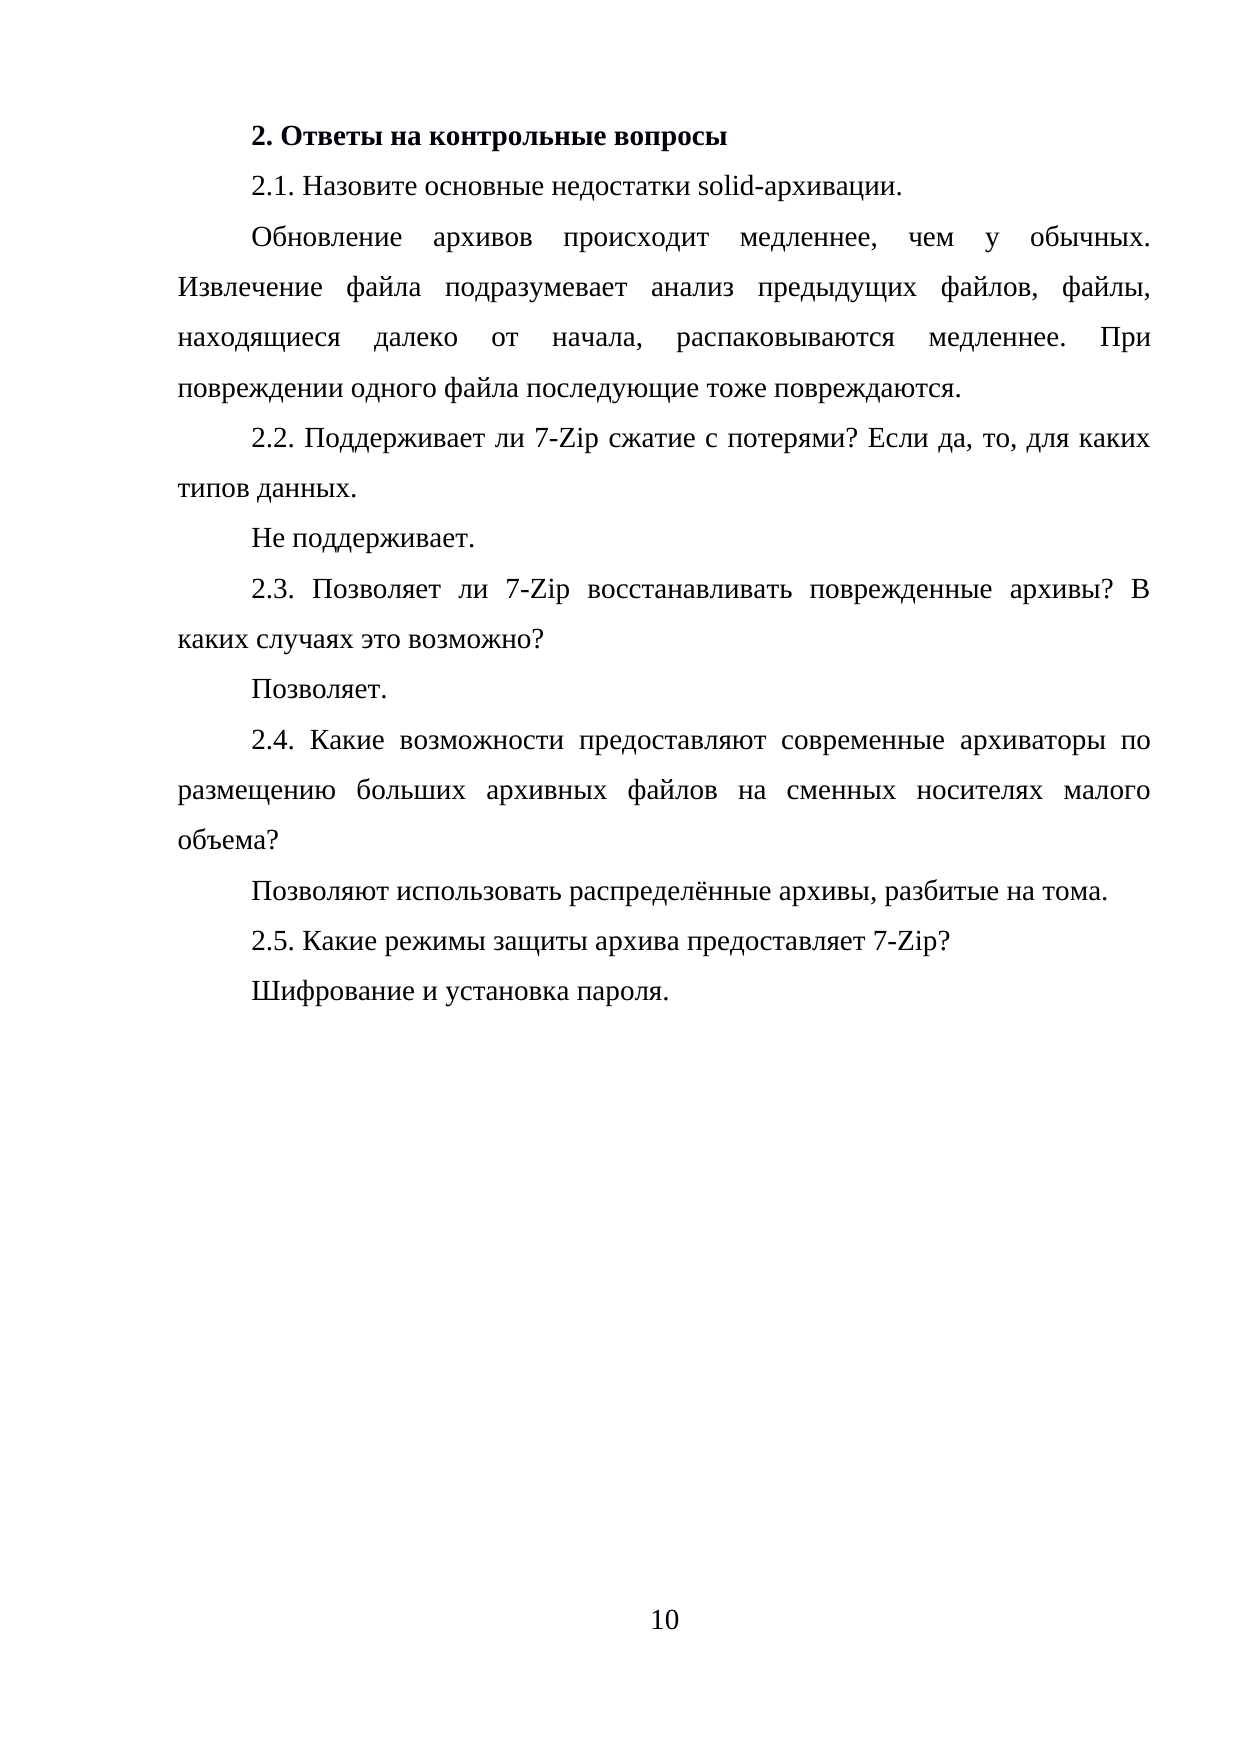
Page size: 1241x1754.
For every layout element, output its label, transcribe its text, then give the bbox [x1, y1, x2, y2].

text 2.2. Поддерживает ли 7-Zip сжатие с потерями? Если да, то, для каких типов данных. [177, 420, 1152, 504]
text 2.1. Назовите основные недостатки solid-архивации. [177, 168, 1152, 202]
text Позволяет. [177, 672, 1152, 705]
text Шифрование и установка пароля. [177, 973, 1152, 1007]
subtitle 2. Ответы на контрольные вопросы [177, 118, 1152, 152]
text Не поддерживает. [177, 521, 1152, 554]
text Обновление архивов происходит медленнее, чем у обычных. Извлечение файла подразумевает анализ предыдущих файлов, файлы, находящиеся далеко от начала, распаковываются медленнее. При повреждении одного файла последующие тоже повреждаются. [177, 219, 1152, 403]
text Позволяют использовать распределённые архивы, разбитые на тома. [177, 873, 1152, 906]
text 2.4. Какие возможности предоставляют современные архиваторы по размещению больших архивных файлов на сменных носителях малого объема? [177, 722, 1152, 856]
text 2.3. Позволяет ли 7-Zip восстанавливать поврежденные архивы? В каких случаях это возможно? [177, 571, 1152, 655]
text 2.5. Какие режимы защиты архива предоставляет 7-Zip? [177, 923, 1152, 957]
